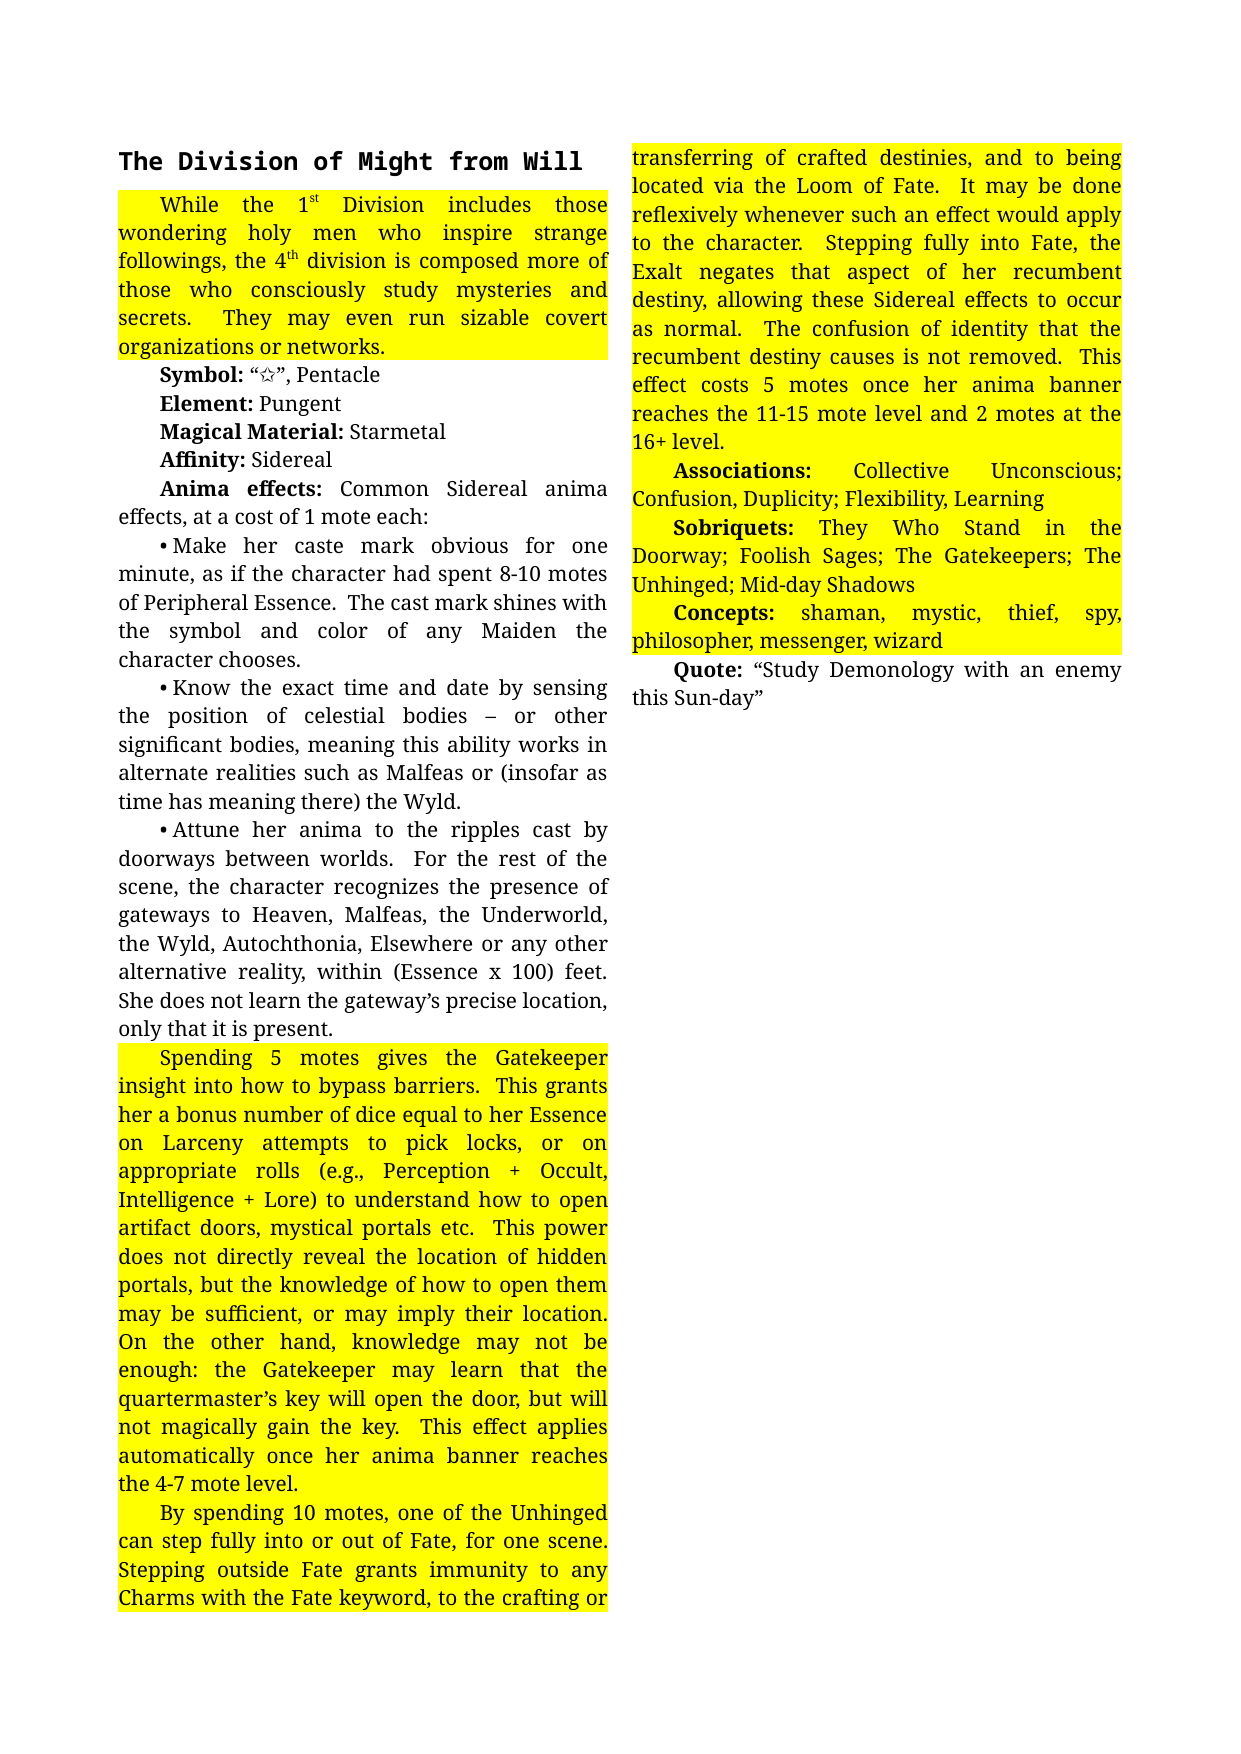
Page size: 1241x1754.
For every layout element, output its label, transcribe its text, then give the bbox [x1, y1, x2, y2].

list Know the exact time and date by sensing the position of celestial bodies – or other significant bodies, meaning this ability works in alternate realities such as Malfeas or (insofar as time has meaning there) the Wyld. [118, 673, 608, 815]
text Magical Material: Starmetal [118, 417, 608, 446]
text Concepts: shaman, mystic, thief, spy, philosopher, messenger, wizard [632, 598, 1122, 655]
subtitle The Division of Might from Will [118, 143, 608, 177]
text Sobriquets: They Who Stand in the Doorway; Foolish Sages; The Gatekeepers; The Unhinged; Mid-day Shadows [632, 513, 1122, 598]
text transferring of crafted destinies, and to being located via the Loom of Fate. It may be done reflexively whenever such an effect would apply to the character. Stepping fully into Fate, the Exalt negates that aspect of her recumbent destiny, allowing these Sidereal effects to occur as normal. The confusion of identity that the recumbent destiny causes is not removed. This effect costs 5 motes once her anima banner reaches the 11-15 mote level and 2 motes at the 16+ level. [632, 143, 1122, 456]
text While the 1st Division includes those wondering holy men who inspire strange followings, the 4th division is composed more of those who consciously study mysteries and secrets. They may even run sizable covert organizations or networks. [118, 190, 608, 360]
text Quote: “Study Demonology with an enemy this Sun-day” [632, 655, 1122, 712]
text By spending 10 motes, one of the Unhinged can step fully into or out of Fate, for one scene. Stepping outside Fate grants immunity to any Charms with the Fate keyword, to the crafting or [118, 1498, 608, 1612]
text Symbol: “✩”, Pentacle [118, 360, 608, 389]
text Element: Pungent [118, 389, 608, 417]
list Make her caste mark obvious for one minute, as if the character had spent 8-10 motes of Peripheral Essence. The cast mark shines with the symbol and color of any Maiden the character chooses. [118, 531, 608, 673]
text Affinity: Sidereal [118, 446, 608, 474]
text Anima effects: Common Sidereal anima effects, at a cost of 1 mote each: [118, 474, 608, 531]
text Spending 5 motes gives the Gatekeeper insight into how to bypass barriers. This grants her a bonus number of dice equal to her Essence on Larceny attempts to pick locks, or on appropriate rolls (e.g., Perception + Occult, Intelligence + Lore) to understand how to open artifact doors, mystical portals etc. This power does not directly reveal the location of hidden portals, but the knowledge of how to open them may be sufficient, or may imply their location. On the other hand, knowledge may not be enough: the Gatekeeper may learn that the quartermaster’s key will open the door, but will not magically gain the key. This effect applies automatically once her anima banner reaches the 4-7 mote level. [118, 1043, 608, 1498]
text Associations: Collective Unconscious; Confusion, Duplicity; Flexibility, Learning [632, 456, 1122, 513]
list Attune her anima to the ripples cast by doorways between worlds. For the rest of the scene, the character recognizes the presence of gateways to Heaven, Malfeas, the Underworld, the Wyld, Autochthonia, Elsewhere or any other alternative reality, within (Essence x 100) feet. She does not learn the gateway’s precise location, only that it is present. [118, 815, 608, 1043]
